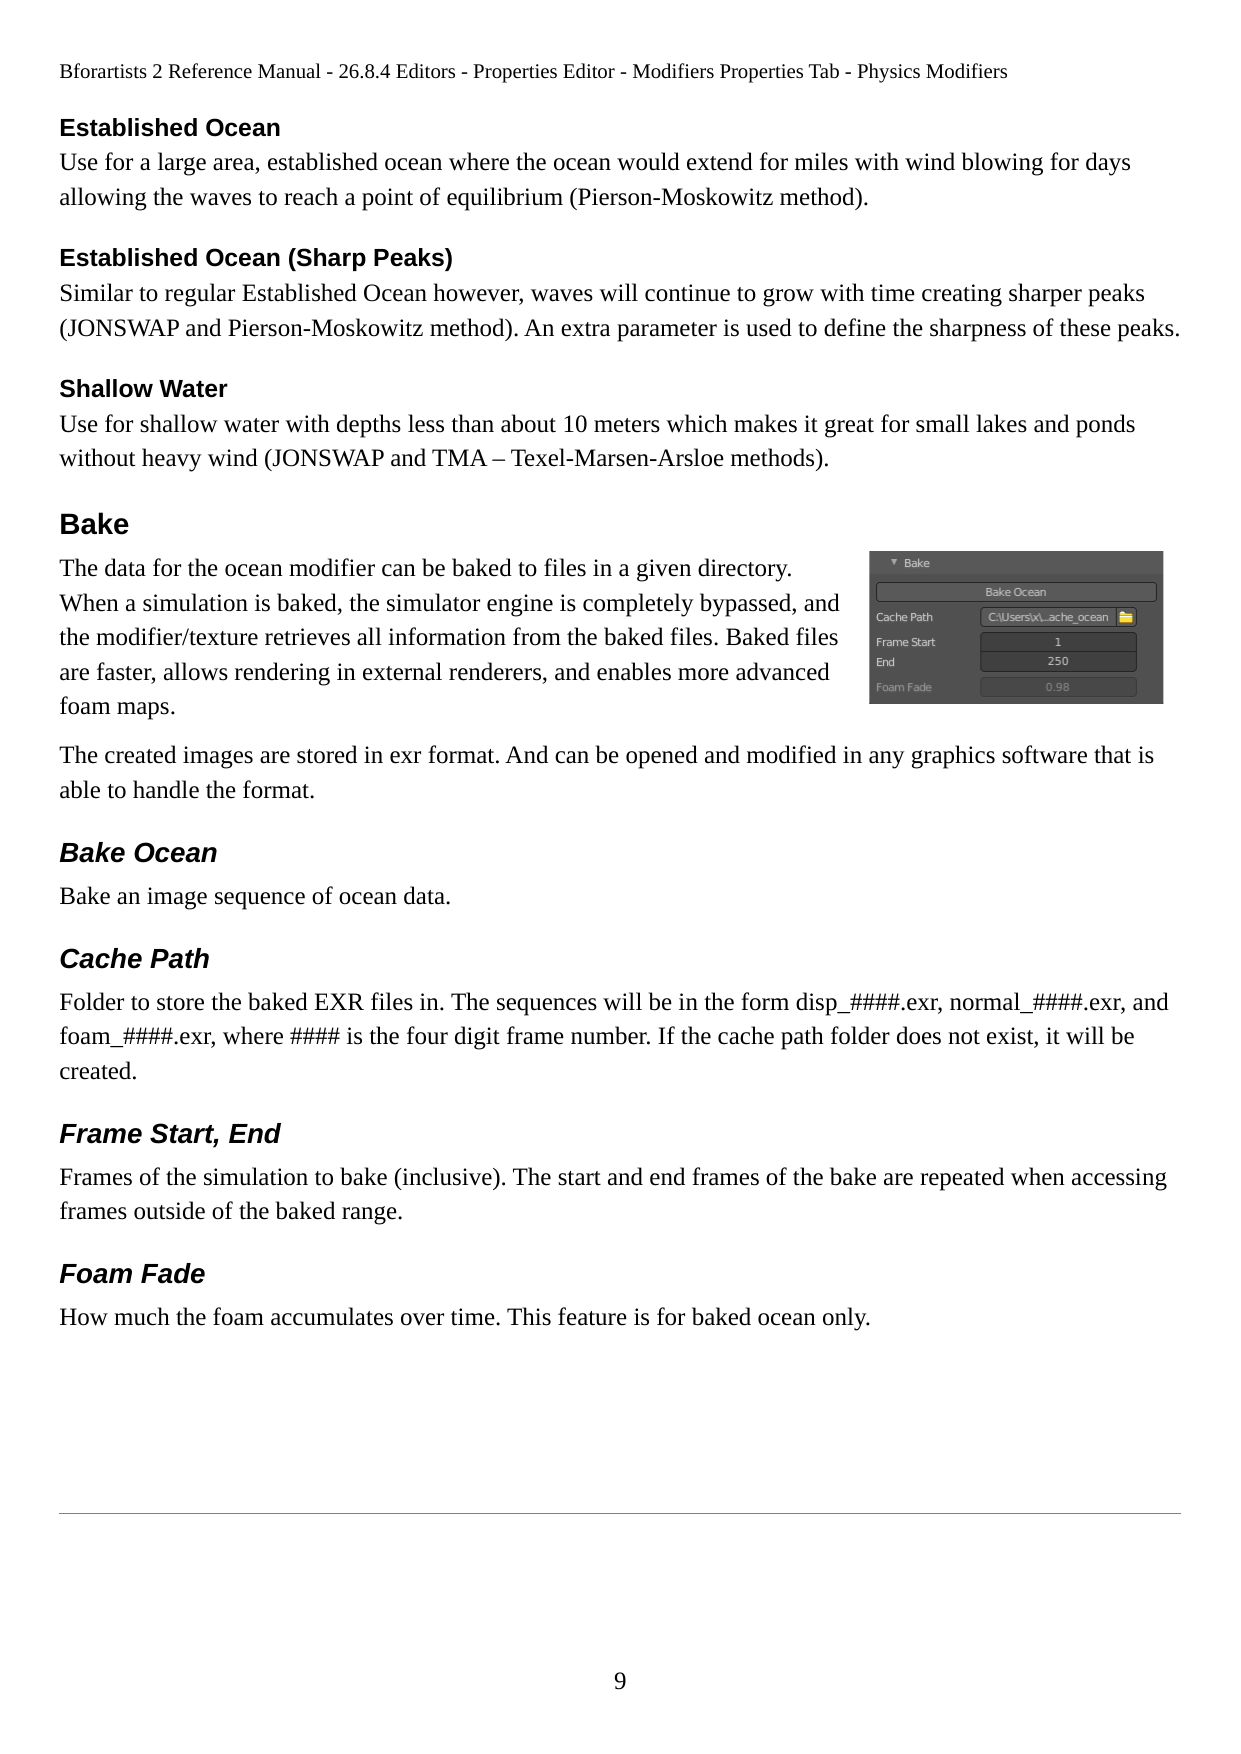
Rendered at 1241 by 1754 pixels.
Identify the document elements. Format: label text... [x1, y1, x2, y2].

picture [869, 551, 1164, 704]
subtitle Shallow Water [59, 374, 1181, 403]
text Bake an image sequence of ocean data. [59, 881, 1181, 909]
subtitle Established Ocean [59, 113, 1181, 141]
text How much the foam accumulates over time. This feature is for baked ocean only. [59, 1302, 1181, 1331]
subtitle Bake Ocean [59, 836, 1181, 868]
text Use for a large area, established ocean where the ocean would extend for miles with wind blowing for days allowing the waves to reach a point of equilibrium (Pierson-Moskowitz method). [59, 147, 1181, 211]
subtitle Cache Path [59, 942, 1181, 974]
subtitle Frame Start, End [59, 1117, 1181, 1149]
subtitle Established Ocean (Sharp Peaks) [59, 243, 1181, 272]
subtitle Foam Fade [59, 1258, 1181, 1289]
subtitle Bake [59, 507, 1181, 541]
text The created images are stored in exr format. And can be opened and modified in any graphics software that is able to handle the format. [59, 740, 1181, 804]
text The data for the ocean modifier can be baked to files in a given directory. When a simulation is baked, the simulator engine is completely bypassed, and the modifier/texture retrieves all information from the baked files. Baked files are faster, allows rendering in external renderers, and enables more advanced foam maps. [59, 553, 1181, 720]
text Similar to regular Established Ocean however, waves will continue to grow with time creating sharper peaks (JONSWAP and Pierson-Moskowitz method). An extra parameter is used to define the sharpness of these peaks. [59, 278, 1181, 341]
text Frames of the simulation to bake (inclusive). The start and end frames of the bake are repeated when accessing frames outside of the baked range. [59, 1162, 1181, 1225]
text Folder to store the baked EXR files in. The sequences will be in the form disp_####.exr, normal_####.exr, and foam_####.exr, where #### is the four digit frame number. If the cache path folder does not exist, it will be created. [59, 987, 1181, 1084]
text Use for shallow water with depths less than about 10 meters which makes it great for small lakes and ponds without heavy wind (JONSWAP and TMA – Texel-Marsen-Arsloe methods). [59, 409, 1181, 472]
